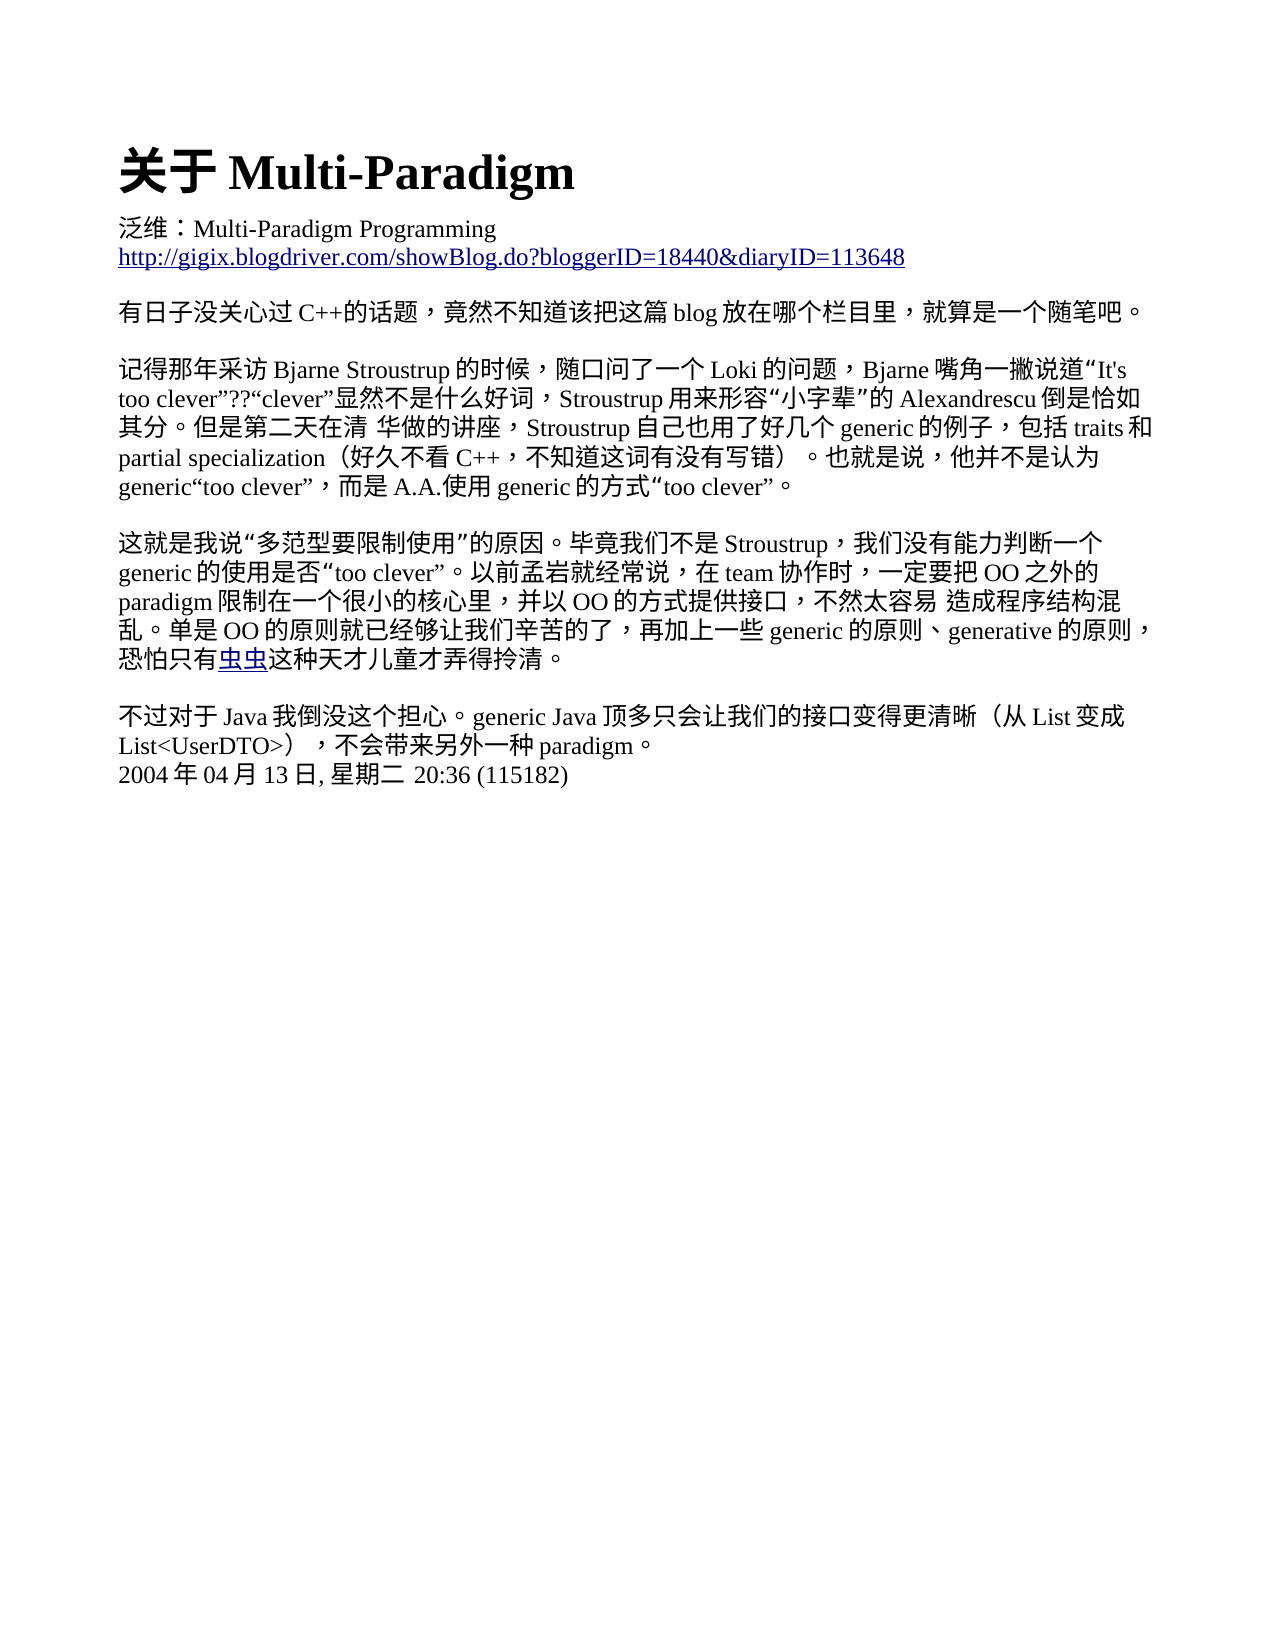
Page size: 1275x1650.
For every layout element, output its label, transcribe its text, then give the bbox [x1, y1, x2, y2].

text 不过对于Java我倒没这个担心。generic Java顶多只会让我们的接口变得更清晰（从List变成List<UserDTO>），不会带来另外一种paradigm。 [118, 702, 1157, 761]
text 记得那年采访Bjarne Stroustrup的时候，随口问了一个Loki的问题，Bjarne嘴角一撇说道“It's too clever”??“clever”显然不是什么好词，Stroustrup用来形容“小字辈”的Alexandrescu倒是恰如其分。但是第二天在清 华做的讲座，Stroustrup自己也用了好几个generic的例子，包括traits和partial specialization（好久不看C++，不知道这词有没有写错）。也就是说，他并不是认为generic“too clever”，而是A.A.使用generic的方式“too clever”。 [118, 355, 1157, 501]
text 泛维：Multi-Paradigm Programming [118, 214, 1157, 243]
text 2004年04月13日, 星期二 20:36 (115182) [118, 761, 1157, 790]
subtitle 关于Multi-Paradigm [118, 143, 1157, 201]
text http://gigix.blogdriver.com/showBlog.do?bloggerID=18440&diaryID=113648 [118, 243, 1157, 271]
text 有日子没关心过C++的话题，竟然不知道该把这篇blog放在哪个栏目里，就算是一个随笔吧。 [118, 298, 1157, 328]
text 这就是我说“多范型要限制使用”的原因。毕竟我们不是Stroustrup，我们没有能力判断一个generic的使用是否“too clever”。以前孟岩就经常说，在team协作时，一定要把OO之外的paradigm限制在一个很小的核心里，并以OO的方式提供接口，不然太容易 造成程序结构混乱。单是OO的原则就已经够让我们辛苦的了，再加上一些generic的原则、generative的原则，恐怕只有虫虫这种天才儿童才弄得拎清。 [118, 529, 1157, 675]
